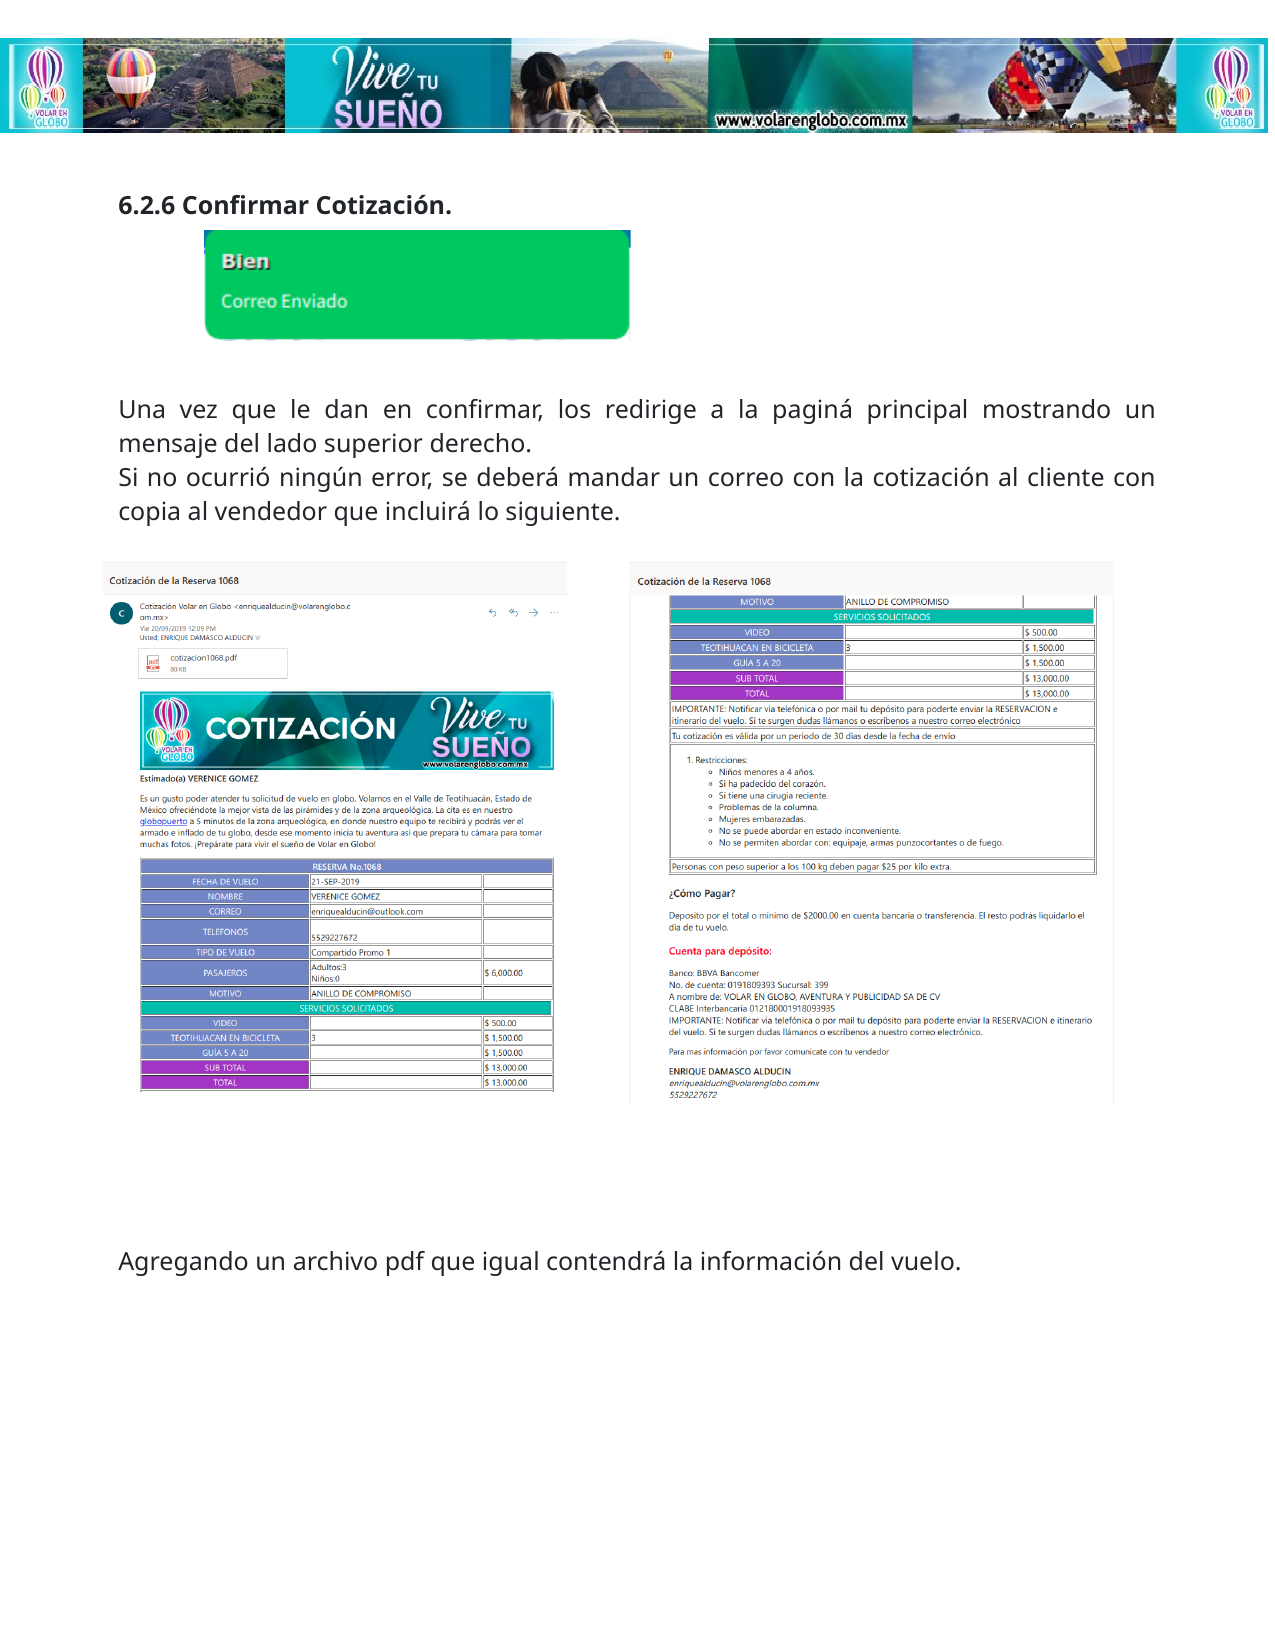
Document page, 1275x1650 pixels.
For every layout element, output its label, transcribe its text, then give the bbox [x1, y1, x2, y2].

text Agregando un archivo pdf que igual contendrá la información del vuelo. [118, 1243, 1157, 1277]
picture [0, 38, 1268, 133]
text Una vez que le dan en confirmar, los redirige a la paginá principal mostrando un mensaje del lado superior derecho. [118, 392, 1157, 460]
text 6.2.6 Confirmar Cotización. [118, 187, 1157, 221]
picture [628, 562, 1115, 1105]
picture [103, 562, 568, 1092]
picture [204, 230, 631, 341]
text Si no ocurrió ningún error, se deberá mandar un correo con la cotización al cliente con copia al vendedor que incluirá lo siguiente. [118, 460, 1157, 528]
